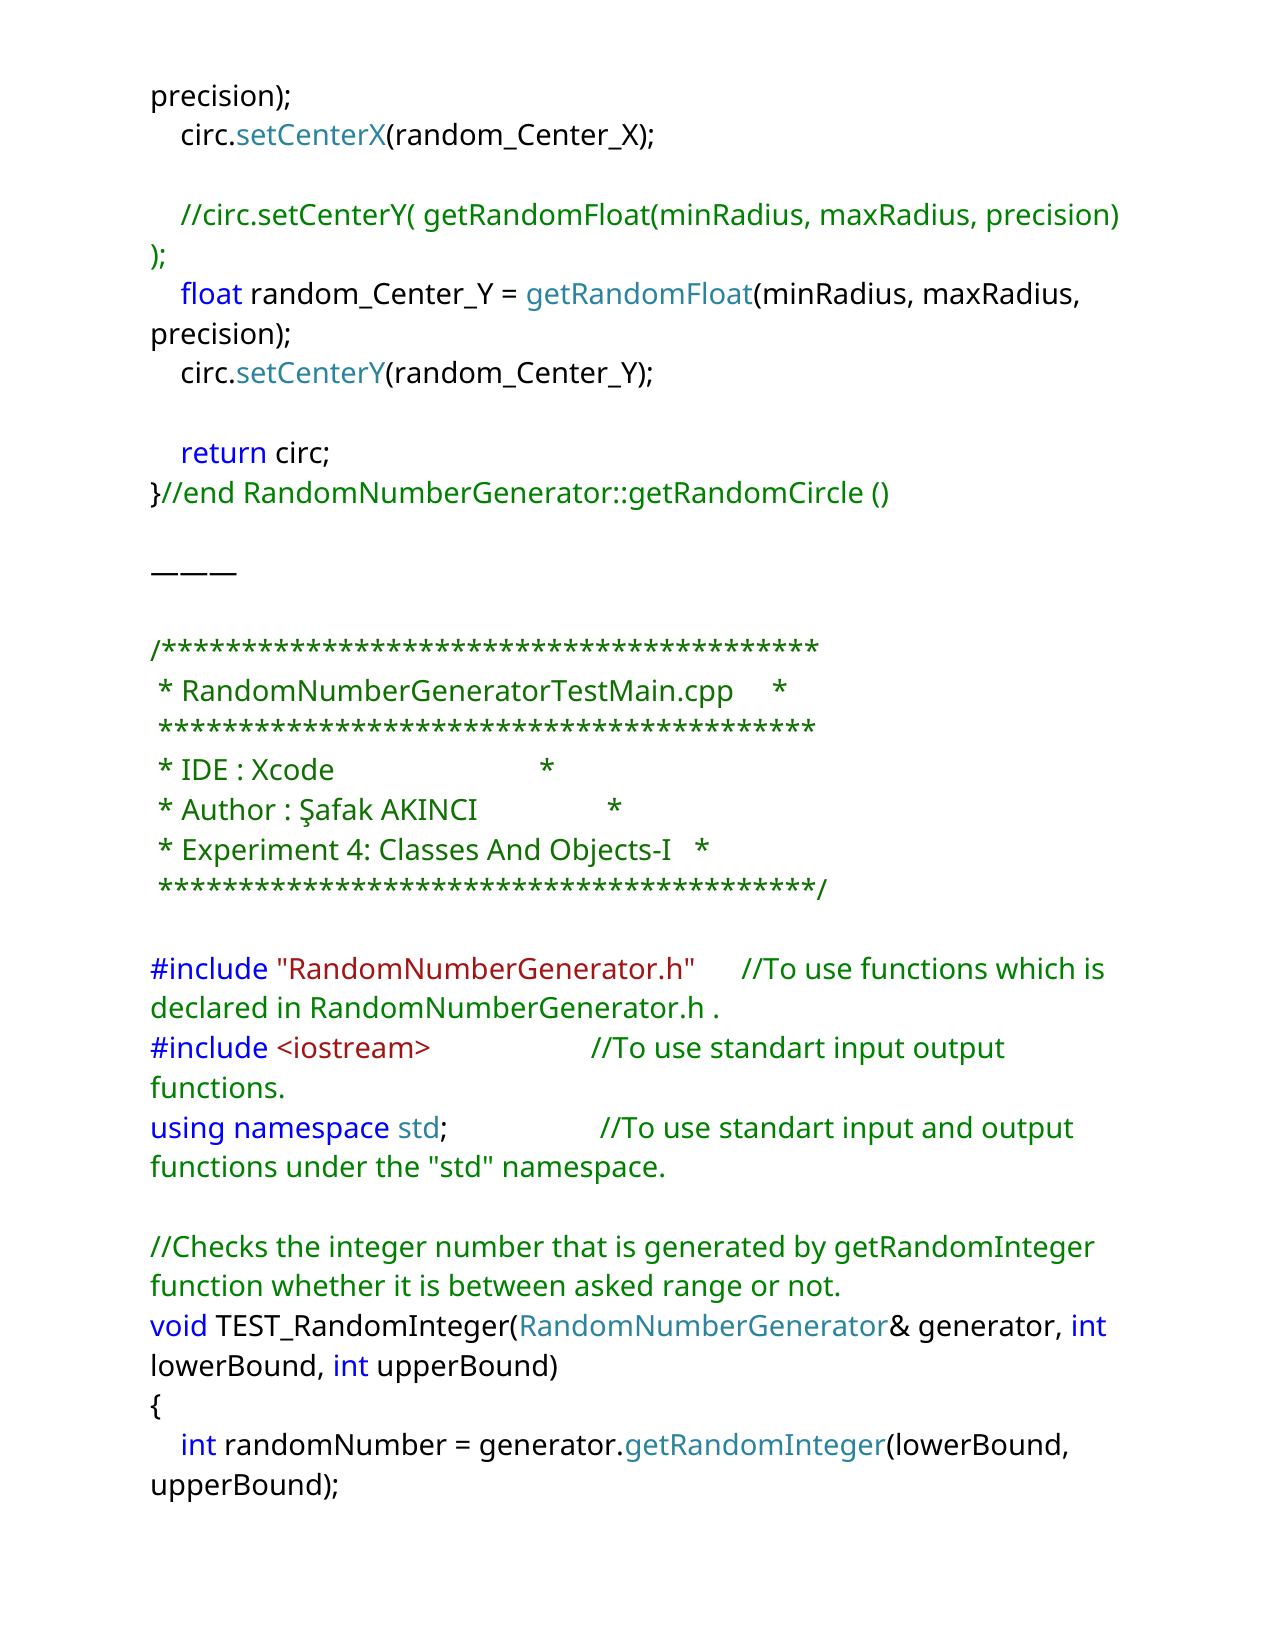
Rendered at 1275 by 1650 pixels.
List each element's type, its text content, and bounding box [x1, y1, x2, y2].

text circ.setCenterY(random_Center_Y); [150, 353, 1125, 392]
text * Experiment 4: Classes And Objects-I * [150, 829, 1125, 869]
text ——— [150, 551, 1125, 591]
text ***************************************** [150, 710, 1125, 750]
text * RandomNumberGeneratorTestMain.cpp * [150, 670, 1125, 710]
text * IDE : Xcode * [150, 750, 1125, 789]
text circ.setCenterX(random_Center_X); [150, 115, 1125, 154]
text #include <iostream> //To use standart input output functions. [150, 1027, 1125, 1107]
text void TEST_RandomInteger(RandomNumberGenerator& generator, int lowerBound, int upperBound) [150, 1305, 1125, 1385]
text float random_Center_Y = getRandomFloat(minRadius, maxRadius, precision); [150, 273, 1125, 353]
text //Checks the integer number that is generated by getRandomInteger function whether it is between asked range or not. [150, 1226, 1125, 1305]
text /***************************************** [150, 631, 1125, 670]
text //circ.setCenterY( getRandomFloat(minRadius, maxRadius, precision) ); [150, 194, 1125, 273]
text #include "RandomNumberGenerator.h" //To use functions which is declared in RandomNumberGenerator.h . [150, 948, 1125, 1027]
text int randomNumber = generator.getRandomInteger(lowerBound, upperBound); [150, 1424, 1125, 1504]
text }//end RandomNumberGenerator::getRandomCircle () [150, 472, 1125, 512]
text precision); [150, 75, 1125, 115]
text return circ; [150, 432, 1125, 472]
text * Author : Şafak AKINCI * [150, 789, 1125, 829]
text { [150, 1385, 1125, 1424]
text using namespace std; //To use standart input and output functions under the "std" namespace. [150, 1107, 1125, 1186]
text *****************************************/ [150, 869, 1125, 908]
